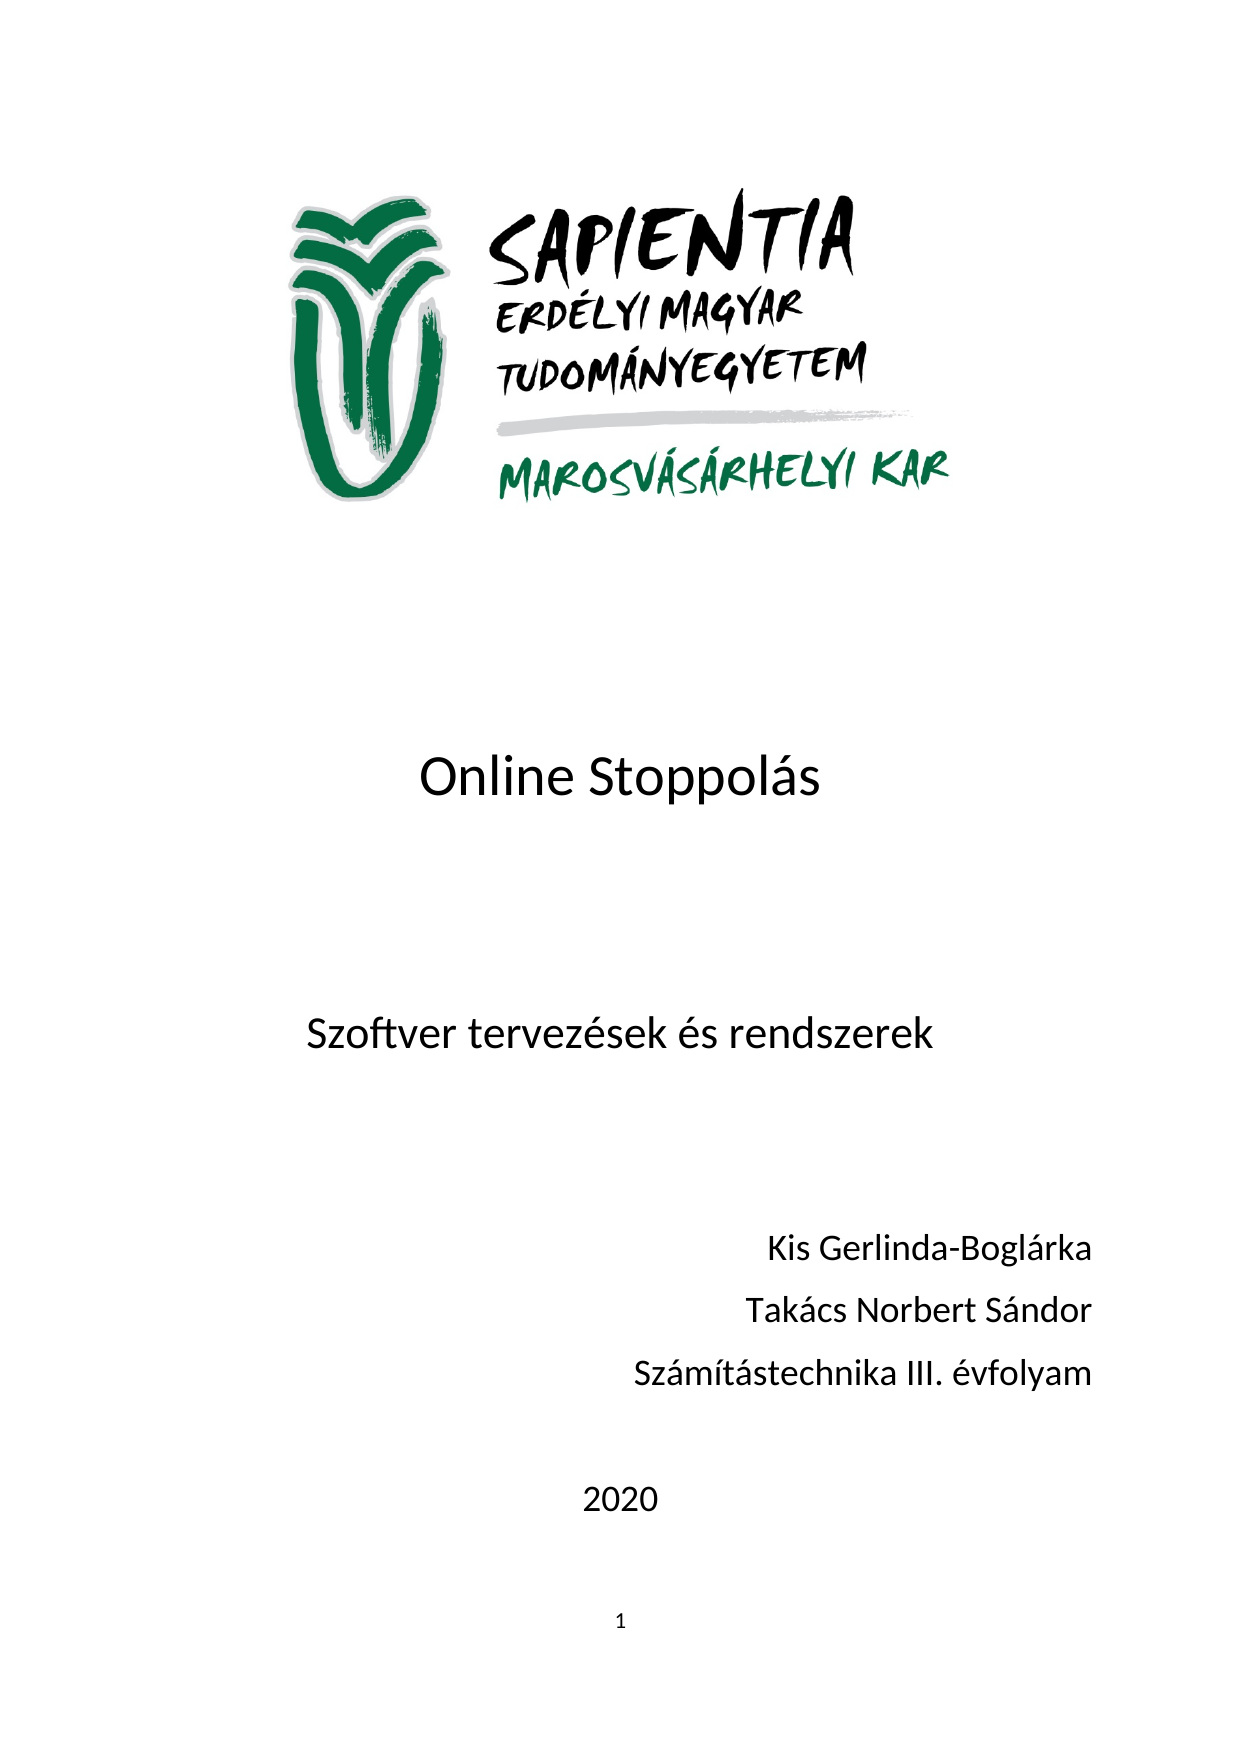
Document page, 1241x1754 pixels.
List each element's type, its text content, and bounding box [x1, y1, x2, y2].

text Szoftver tervezések és rendszerek [148, 1004, 1093, 1060]
text Takács Norbert Sándor [148, 1286, 1093, 1332]
text Számítástechnika III. évfolyam [148, 1349, 1093, 1395]
text Kis Gerlinda-Boglárka [148, 1223, 1093, 1269]
text Online Stoppolás [148, 738, 1093, 810]
text 2020 [148, 1475, 1093, 1521]
